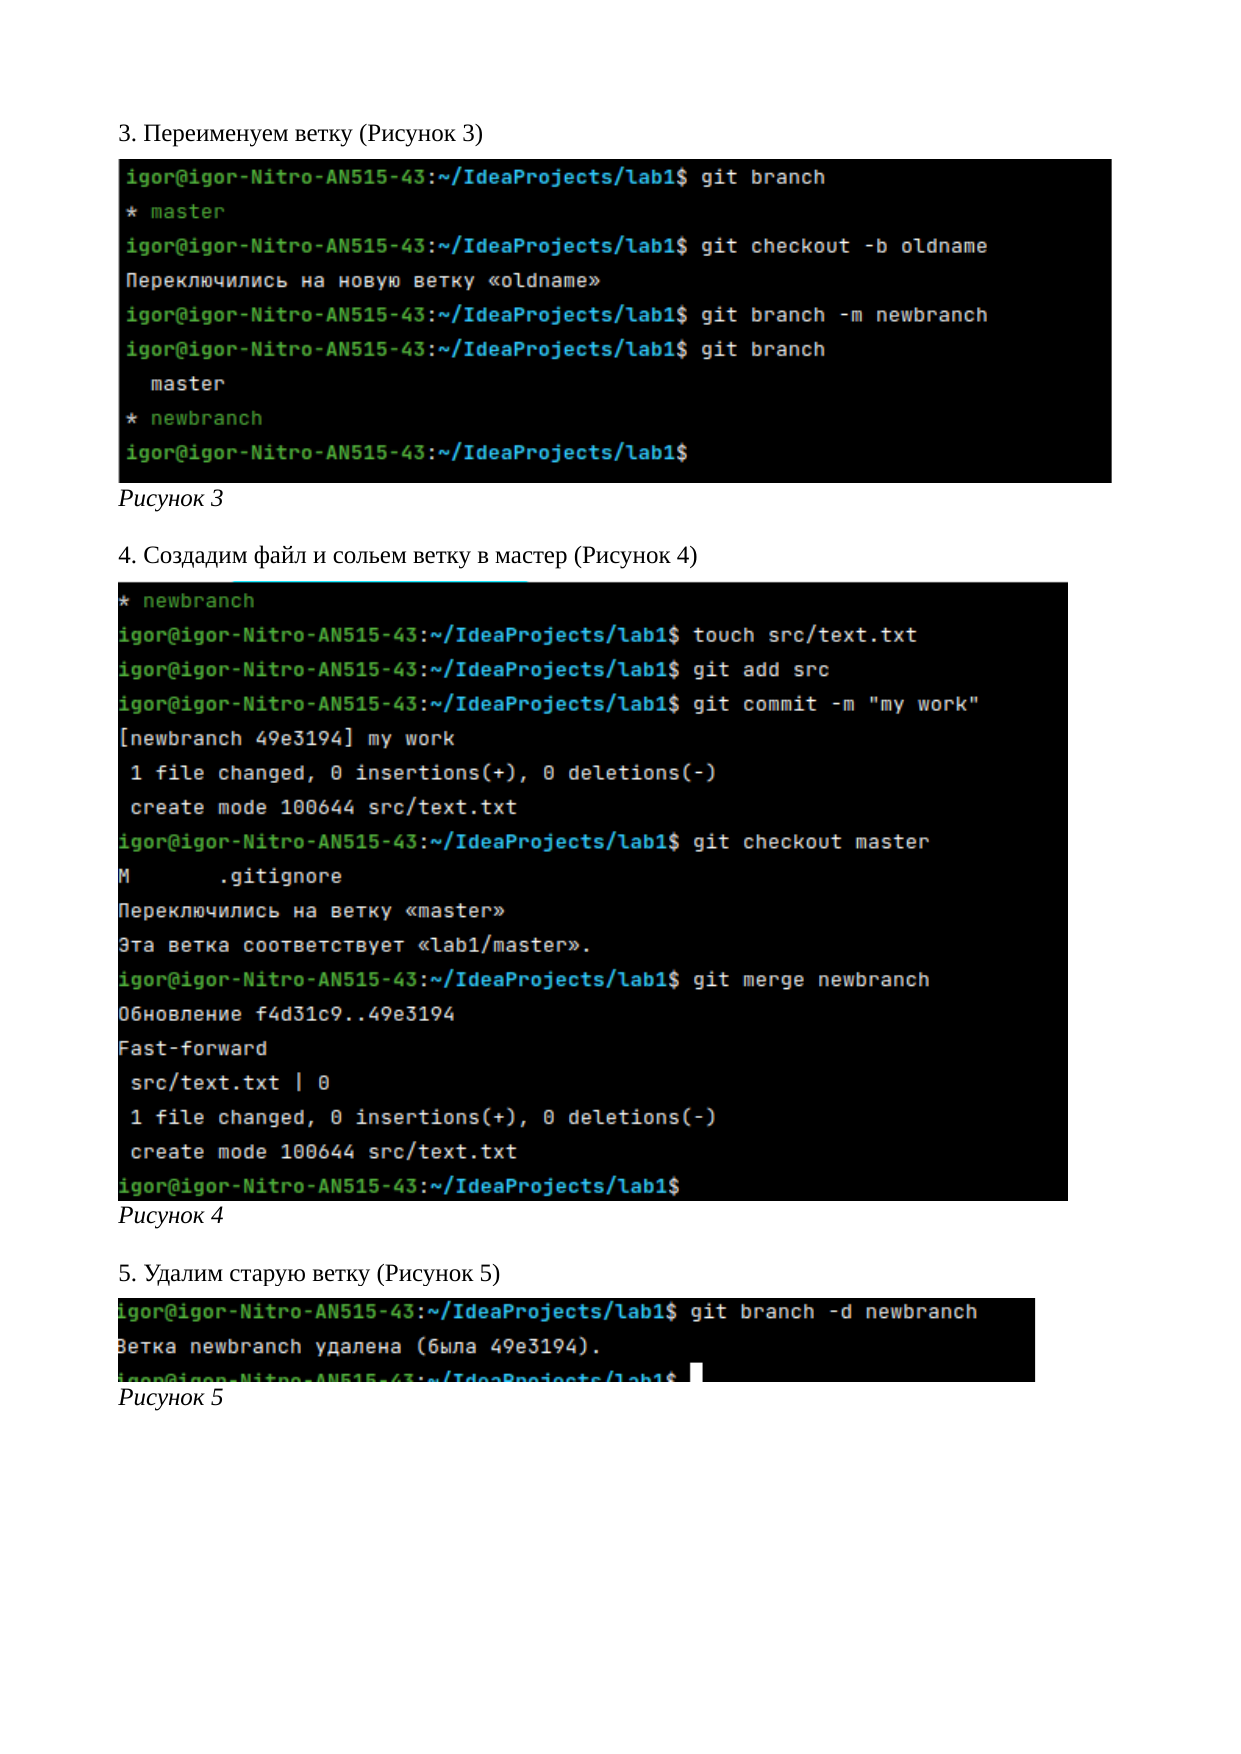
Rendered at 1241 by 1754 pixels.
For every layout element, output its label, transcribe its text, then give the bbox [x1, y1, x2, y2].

text 3. Переименуем ветку (Рисунок 3) [118, 118, 1122, 147]
text 5. Удалим старую ветку (Рисунок 5) [118, 1258, 1122, 1286]
picture [118, 581, 1068, 1201]
text Рисунок 4 [118, 1201, 1068, 1229]
picture [118, 159, 1112, 483]
text Рисунок 3 [118, 483, 1112, 512]
picture [118, 1298, 1036, 1382]
text Рисунок 5 [118, 1382, 1035, 1411]
text 4. Создадим файл и сольем ветку в мастер (Рисунок 4) [118, 540, 1122, 569]
